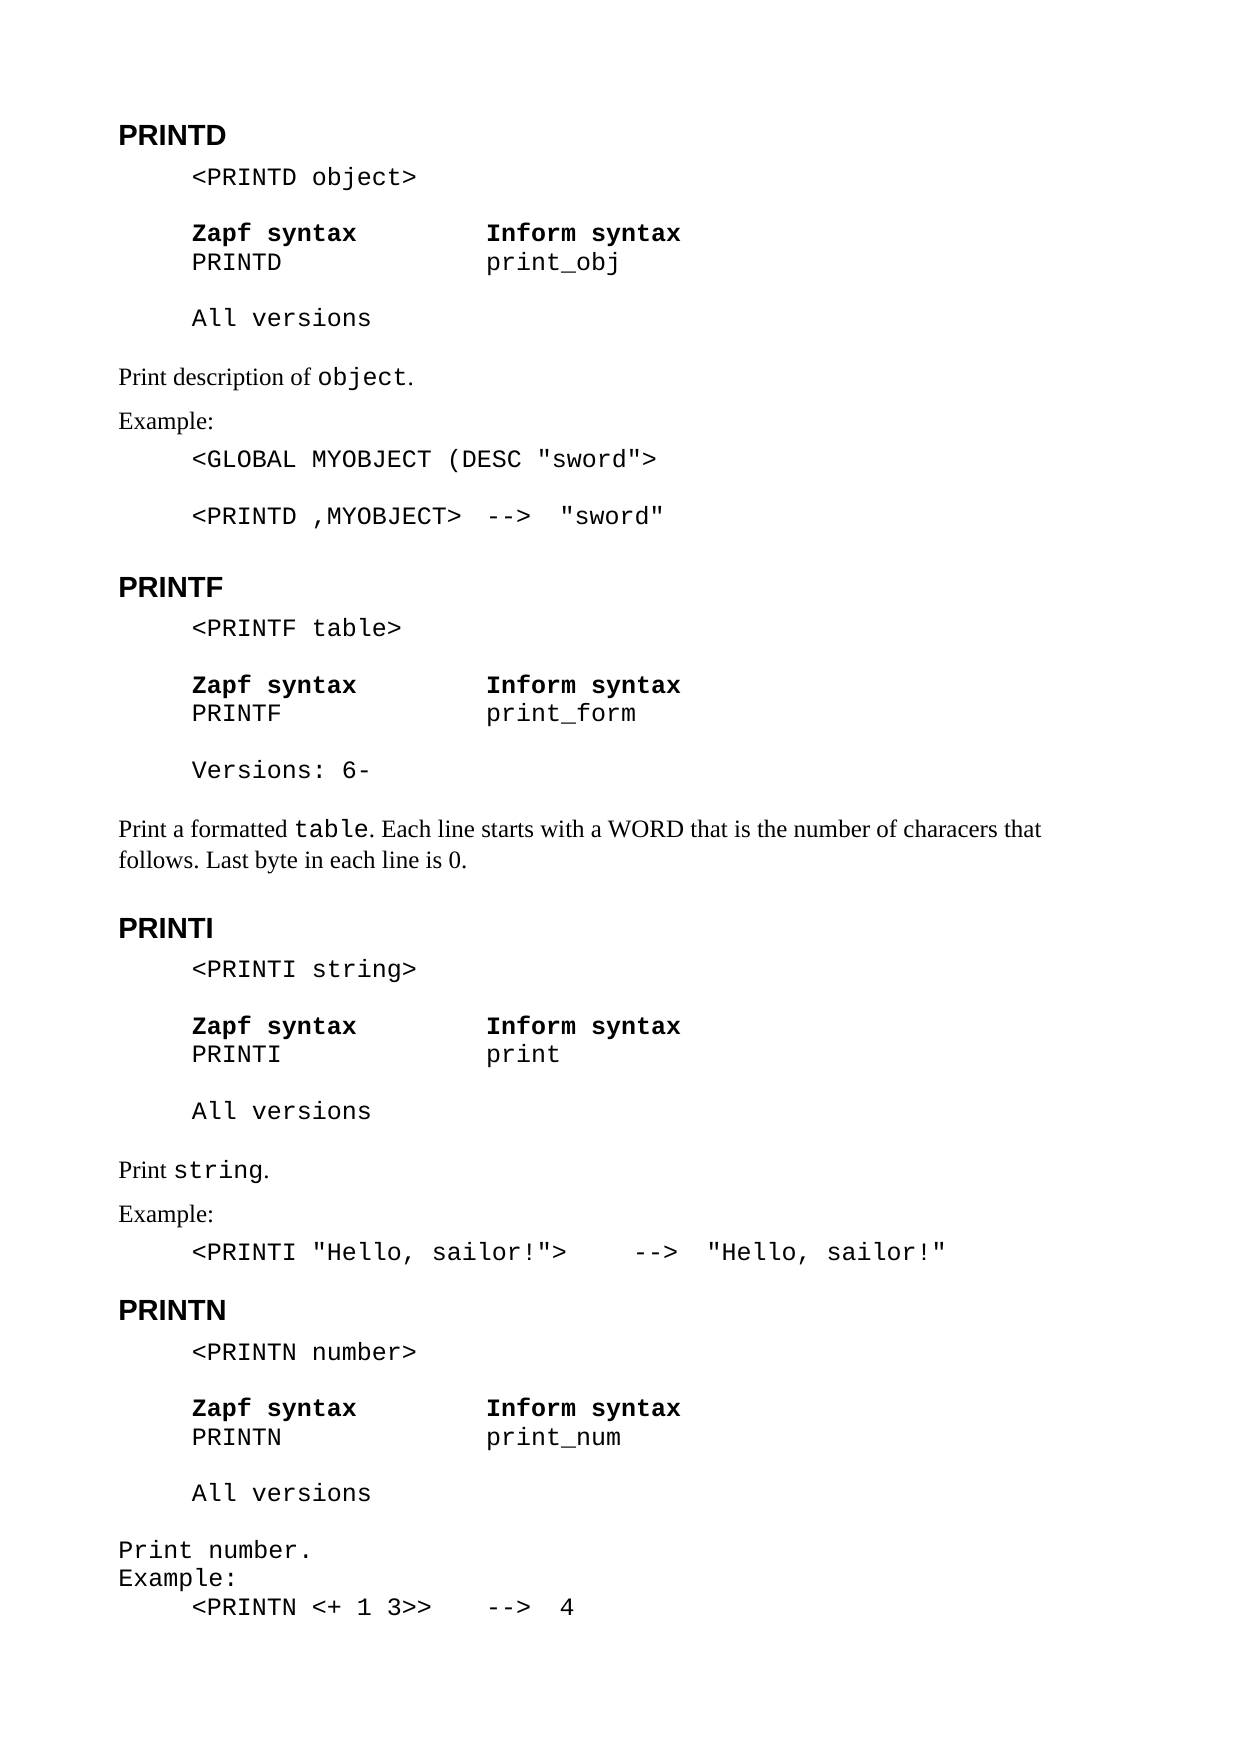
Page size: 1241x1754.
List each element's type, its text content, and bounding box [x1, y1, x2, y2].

text Zapf syntax Inform syntax [192, 672, 1122, 701]
text Print description of object. [118, 362, 1122, 393]
text <GLOBAL MYOBJECT (DESC "sword"> <PRINTD ,MYOBJECT> --> "sword" [118, 447, 1122, 532]
text <PRINTN <+ 1 3>> --> 4 [118, 1594, 1122, 1623]
text PRINTI print [192, 1042, 1122, 1070]
text Print string. [118, 1155, 1122, 1186]
text All versions [192, 306, 1122, 334]
text Example: [118, 1566, 1122, 1594]
text <PRINTI "Hello, sailor!"> --> "Hello, sailor!" [118, 1240, 1122, 1268]
subtitle PRINTF [118, 569, 1122, 603]
subtitle PRINTI [118, 911, 1122, 944]
text Example: [118, 406, 1122, 434]
text Print a formatted table. Each line starts with a WORD that is the number of characers that follows. Last byte in each line is 0. [118, 814, 1122, 873]
text Print number. [118, 1538, 1122, 1566]
subtitle PRINTN [118, 1293, 1122, 1327]
text <PRINTI string> [192, 957, 1122, 985]
text All versions [192, 1099, 1122, 1127]
text Zapf syntax Inform syntax [192, 221, 1122, 249]
text PRINTN print_num [192, 1424, 1122, 1453]
text <PRINTF table> [192, 616, 1122, 644]
text Zapf syntax Inform syntax [192, 1014, 1122, 1042]
text Versions: 6- [192, 757, 1122, 786]
text <PRINTN number> [192, 1339, 1122, 1368]
text PRINTD print_obj [192, 249, 1122, 277]
subtitle PRINTD [118, 118, 1122, 152]
text All versions [192, 1481, 1122, 1509]
text Zapf syntax Inform syntax [192, 1396, 1122, 1424]
text PRINTF print_form [192, 701, 1122, 729]
text <PRINTD object> [192, 164, 1122, 192]
text Example: [118, 1199, 1122, 1227]
